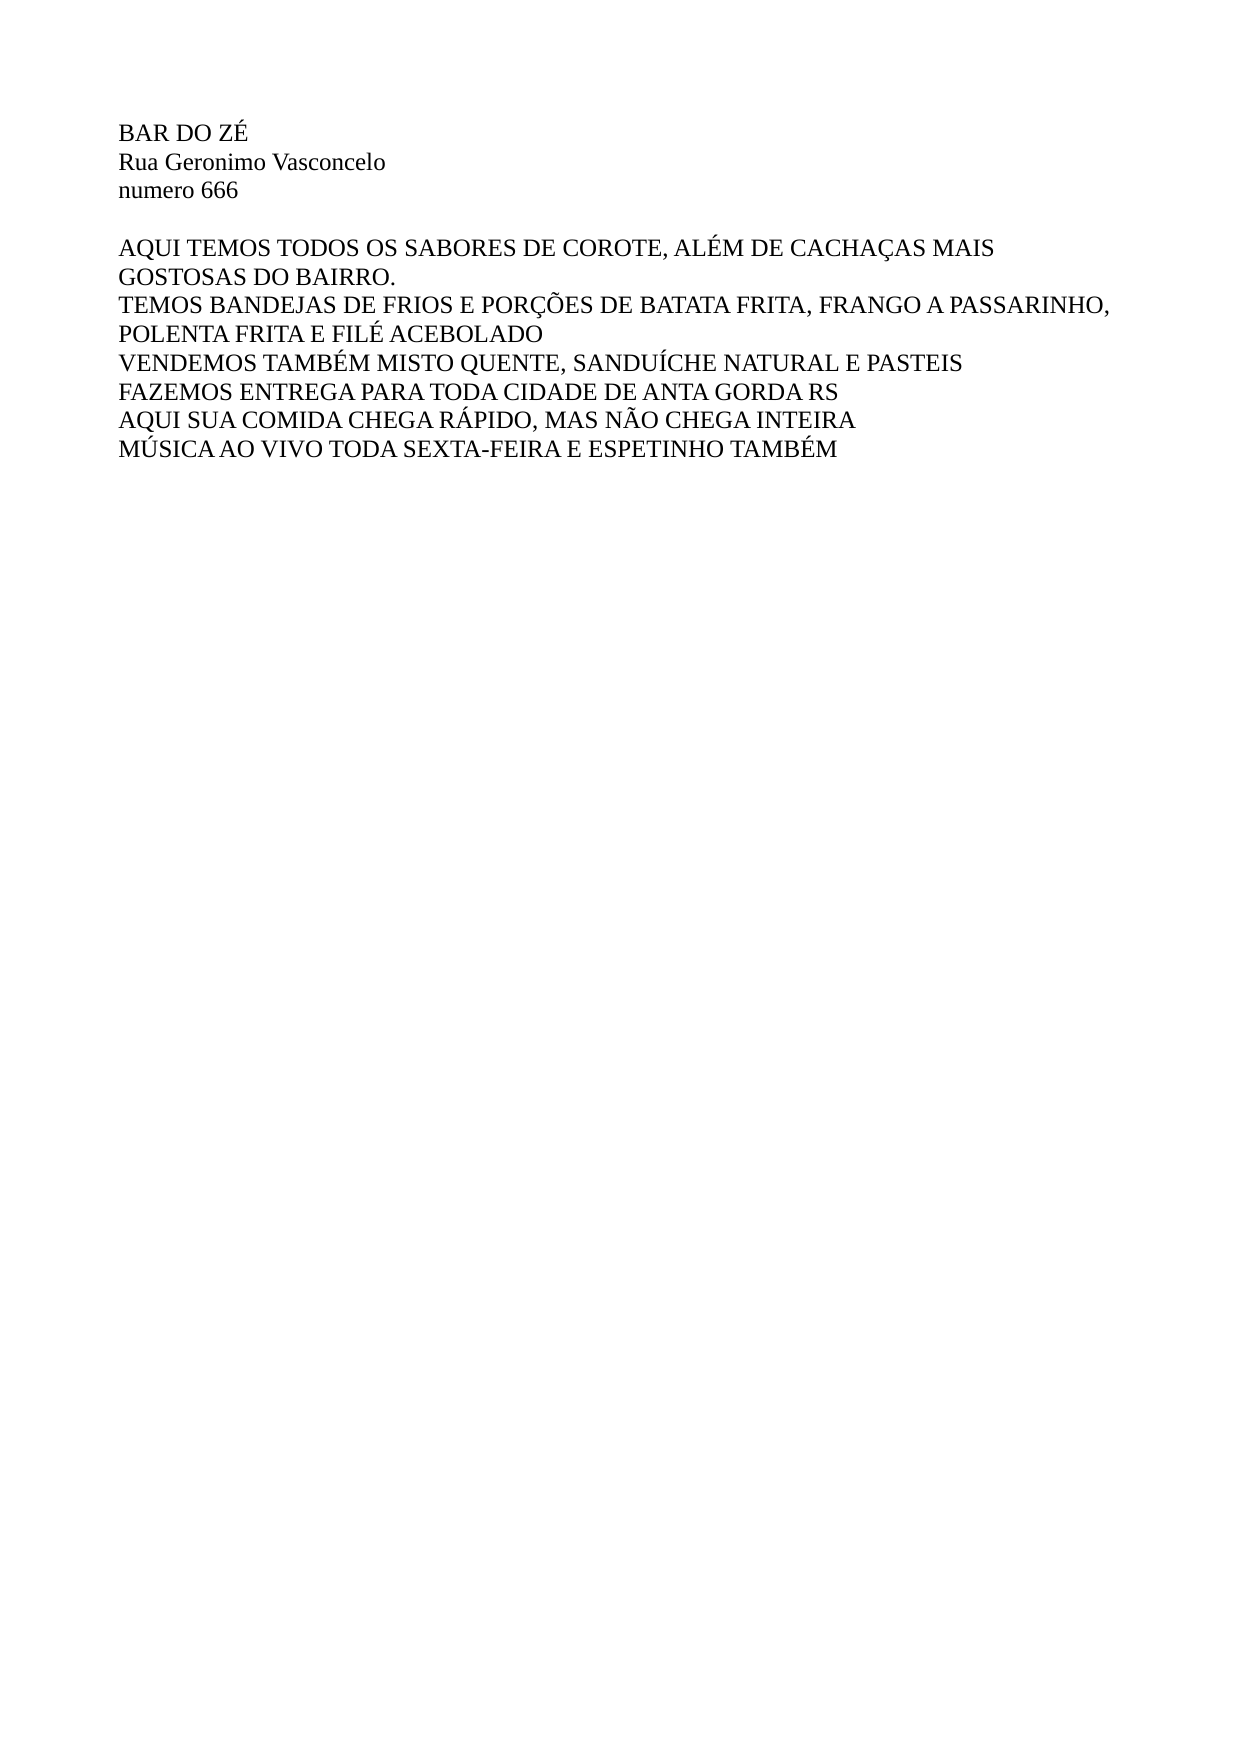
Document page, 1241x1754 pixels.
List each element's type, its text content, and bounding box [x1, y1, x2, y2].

text TEMOS BANDEJAS DE FRIOS E PORÇÕES DE BATATA FRITA, FRANGO A PASSARINHO, POLENTA FRITA E FILÉ ACEBOLADO [118, 291, 1122, 348]
text numero 666 [118, 176, 1122, 204]
text MÚSICA AO VIVO TODA SEXTA-FEIRA E ESPETINHO TAMBÉM [118, 434, 1122, 463]
text AQUI SUA COMIDA CHEGA RÁPIDO, MAS NÃO CHEGA INTEIRA [118, 406, 1122, 434]
text BAR DO ZÉ [118, 118, 1122, 147]
text AQUI TEMOS TODOS OS SABORES DE COROTE, ALÉM DE CACHAÇAS MAIS GOSTOSAS DO BAIRRO. [118, 233, 1122, 291]
text VENDEMOS TAMBÉM MISTO QUENTE, SANDUÍCHE NATURAL E PASTEIS [118, 348, 1122, 377]
text Rua Geronimo Vasconcelo [118, 147, 1122, 176]
text FAZEMOS ENTREGA PARA TODA CIDADE DE ANTA GORDA RS [118, 377, 1122, 406]
